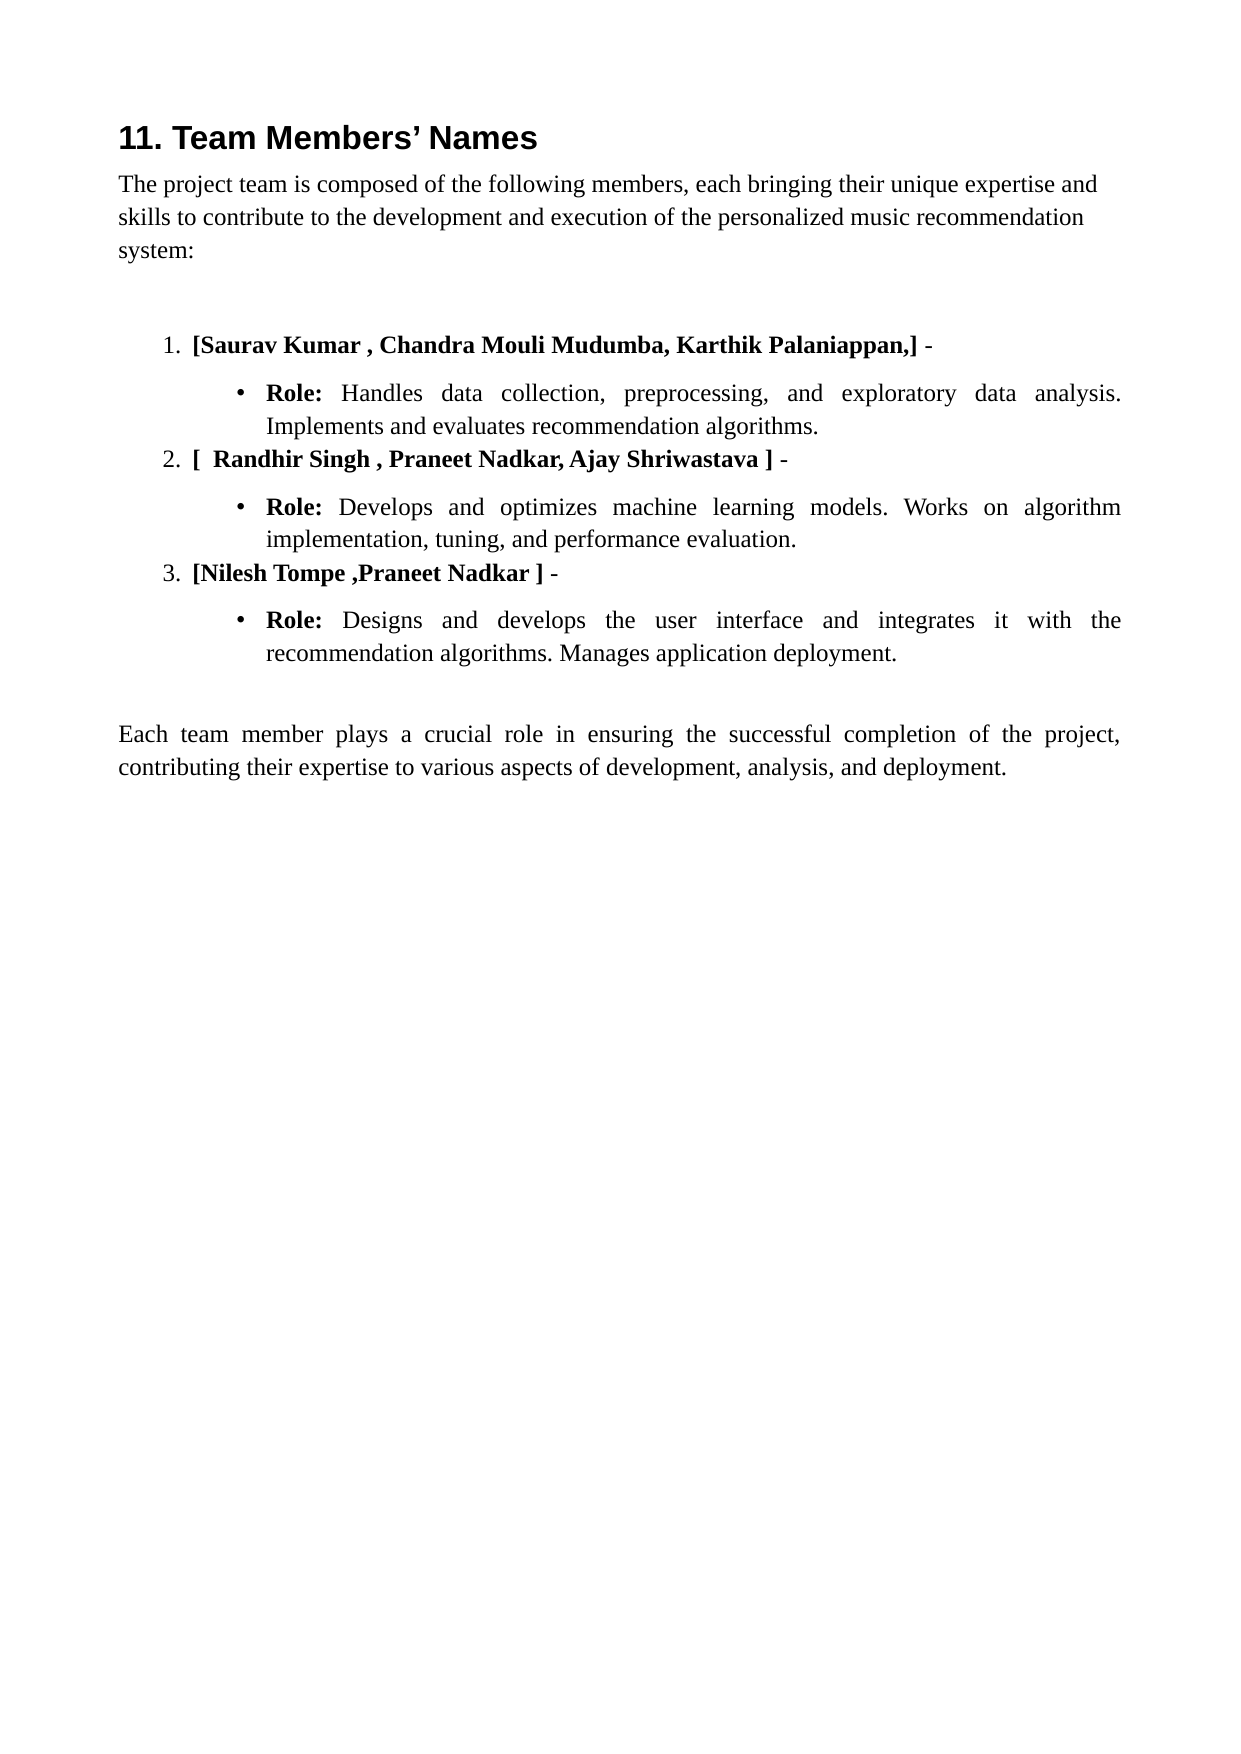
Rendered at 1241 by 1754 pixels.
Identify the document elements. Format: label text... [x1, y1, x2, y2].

text Each team member plays a crucial role in ensuring the successful completion of the project, contributing their expertise to various aspects of development, analysis, and deployment. [118, 719, 1122, 781]
list [ Randhir Singh , Praneet Nadkar, Ajay Shriwastava ] - [162, 444, 1122, 473]
list Role: Develops and optimizes machine learning models. Works on algorithm implementation, tuning, and performance evaluation. [236, 492, 1122, 553]
text The project team is composed of the following members, each bringing their unique expertise and skills to contribute to the development and execution of the personalized music recommendation system: [118, 169, 1122, 264]
subtitle 11. Team Members’ Names [118, 118, 1122, 157]
list [Nilesh Tompe ,Praneet Nadkar ] - [162, 558, 1122, 586]
list Role: Designs and develops the user interface and integrates it with the recommendation algorithms. Manages application deployment. [236, 605, 1122, 667]
list Role: Handles data collection, preprocessing, and exploratory data analysis. Implements and evaluates recommendation algorithms. [236, 378, 1122, 440]
list [Saurav Kumar , Chandra Mouli Mudumba, Karthik Palaniappan,] - [162, 330, 1122, 359]
